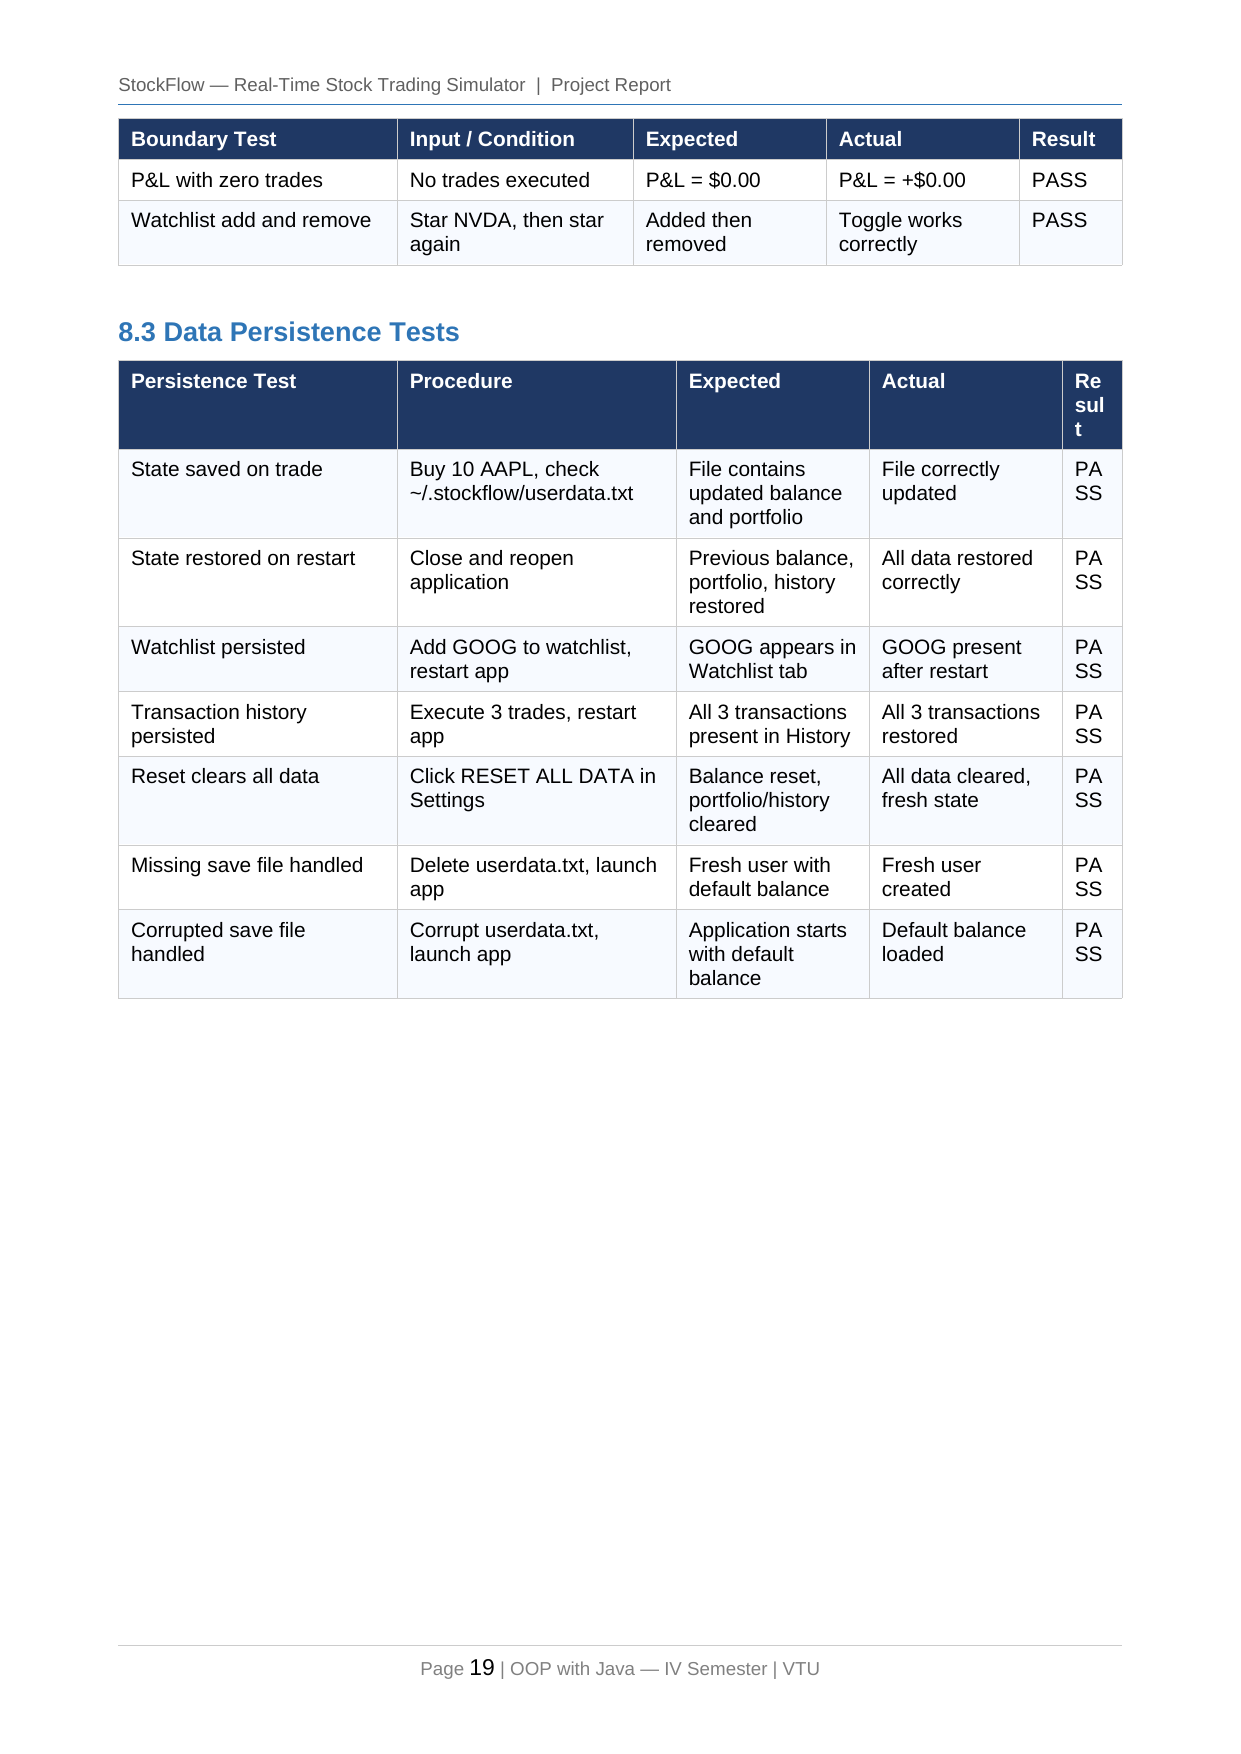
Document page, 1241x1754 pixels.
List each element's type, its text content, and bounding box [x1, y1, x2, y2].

table_cell Fresh user created [870, 846, 1062, 909]
table_header Result [1063, 361, 1122, 449]
table_cell Execute 3 trades, restart app [398, 692, 676, 756]
table_cell All 3 transactions restored [870, 692, 1062, 756]
table_header Actual [827, 119, 1019, 159]
table_cell All data restored correctly [870, 539, 1062, 626]
table_cell PASS [1063, 692, 1122, 756]
table_cell GOOG appears in Watchlist tab [677, 627, 869, 691]
table_cell Add GOOG to watchlist, restart app [398, 627, 676, 691]
table_header Procedure [398, 361, 676, 449]
table_cell File correctly updated [870, 450, 1062, 537]
table_header Result [1020, 119, 1122, 159]
table_header Persistence Test [119, 361, 397, 449]
table_cell P&L = $0.00 [634, 160, 826, 200]
table_cell PASS [1063, 757, 1122, 844]
table_cell PASS [1063, 450, 1122, 537]
table_cell Corrupt userdata.txt, launch app [398, 910, 676, 998]
subtitle 8.3 Data Persistence Tests [118, 316, 1122, 347]
table_cell Added then removed [634, 201, 826, 264]
table_cell Watchlist add and remove [119, 201, 397, 264]
table_header Actual [870, 361, 1062, 449]
table_header Boundary Test [119, 119, 397, 159]
table_cell Toggle works correctly [827, 201, 1019, 264]
table_cell PASS [1020, 160, 1122, 200]
table_cell File contains updated balance and portfolio [677, 450, 869, 537]
table_cell Previous balance, portfolio, history restored [677, 539, 869, 626]
table_cell Default balance loaded [870, 910, 1062, 998]
table_cell State restored on restart [119, 539, 397, 626]
table_header Expected [677, 361, 869, 449]
table_cell Fresh user with default balance [677, 846, 869, 909]
table_cell Balance reset, portfolio/history cleared [677, 757, 869, 844]
table_cell PASS [1020, 201, 1122, 264]
table_header Input / Condition [398, 119, 633, 159]
table_cell Click RESET ALL DATA in Settings [398, 757, 676, 844]
table_cell Corrupted save file handled [119, 910, 397, 998]
table_cell Reset clears all data [119, 757, 397, 844]
table_cell No trades executed [398, 160, 633, 200]
table_cell Delete userdata.txt, launch app [398, 846, 676, 909]
table_cell Missing save file handled [119, 846, 397, 909]
table_cell GOOG present after restart [870, 627, 1062, 691]
table_cell P&L with zero trades [119, 160, 397, 200]
table_cell Transaction history persisted [119, 692, 397, 756]
table_cell Close and reopen application [398, 539, 676, 626]
table_cell PASS [1063, 846, 1122, 909]
table_cell PASS [1063, 627, 1122, 691]
table_cell Application starts with default balance [677, 910, 869, 998]
table_cell State saved on trade [119, 450, 397, 537]
table_cell Watchlist persisted [119, 627, 397, 691]
table_cell PASS [1063, 910, 1122, 998]
table_header Expected [634, 119, 826, 159]
table_cell Star NVDA, then star again [398, 201, 633, 264]
table_cell P&L = +$0.00 [827, 160, 1019, 200]
table_cell PASS [1063, 539, 1122, 626]
table_cell Buy 10 AAPL, check ~/.stockflow/userdata.txt [398, 450, 676, 537]
table_cell All 3 transactions present in History [677, 692, 869, 756]
table_cell All data cleared, fresh state [870, 757, 1062, 844]
